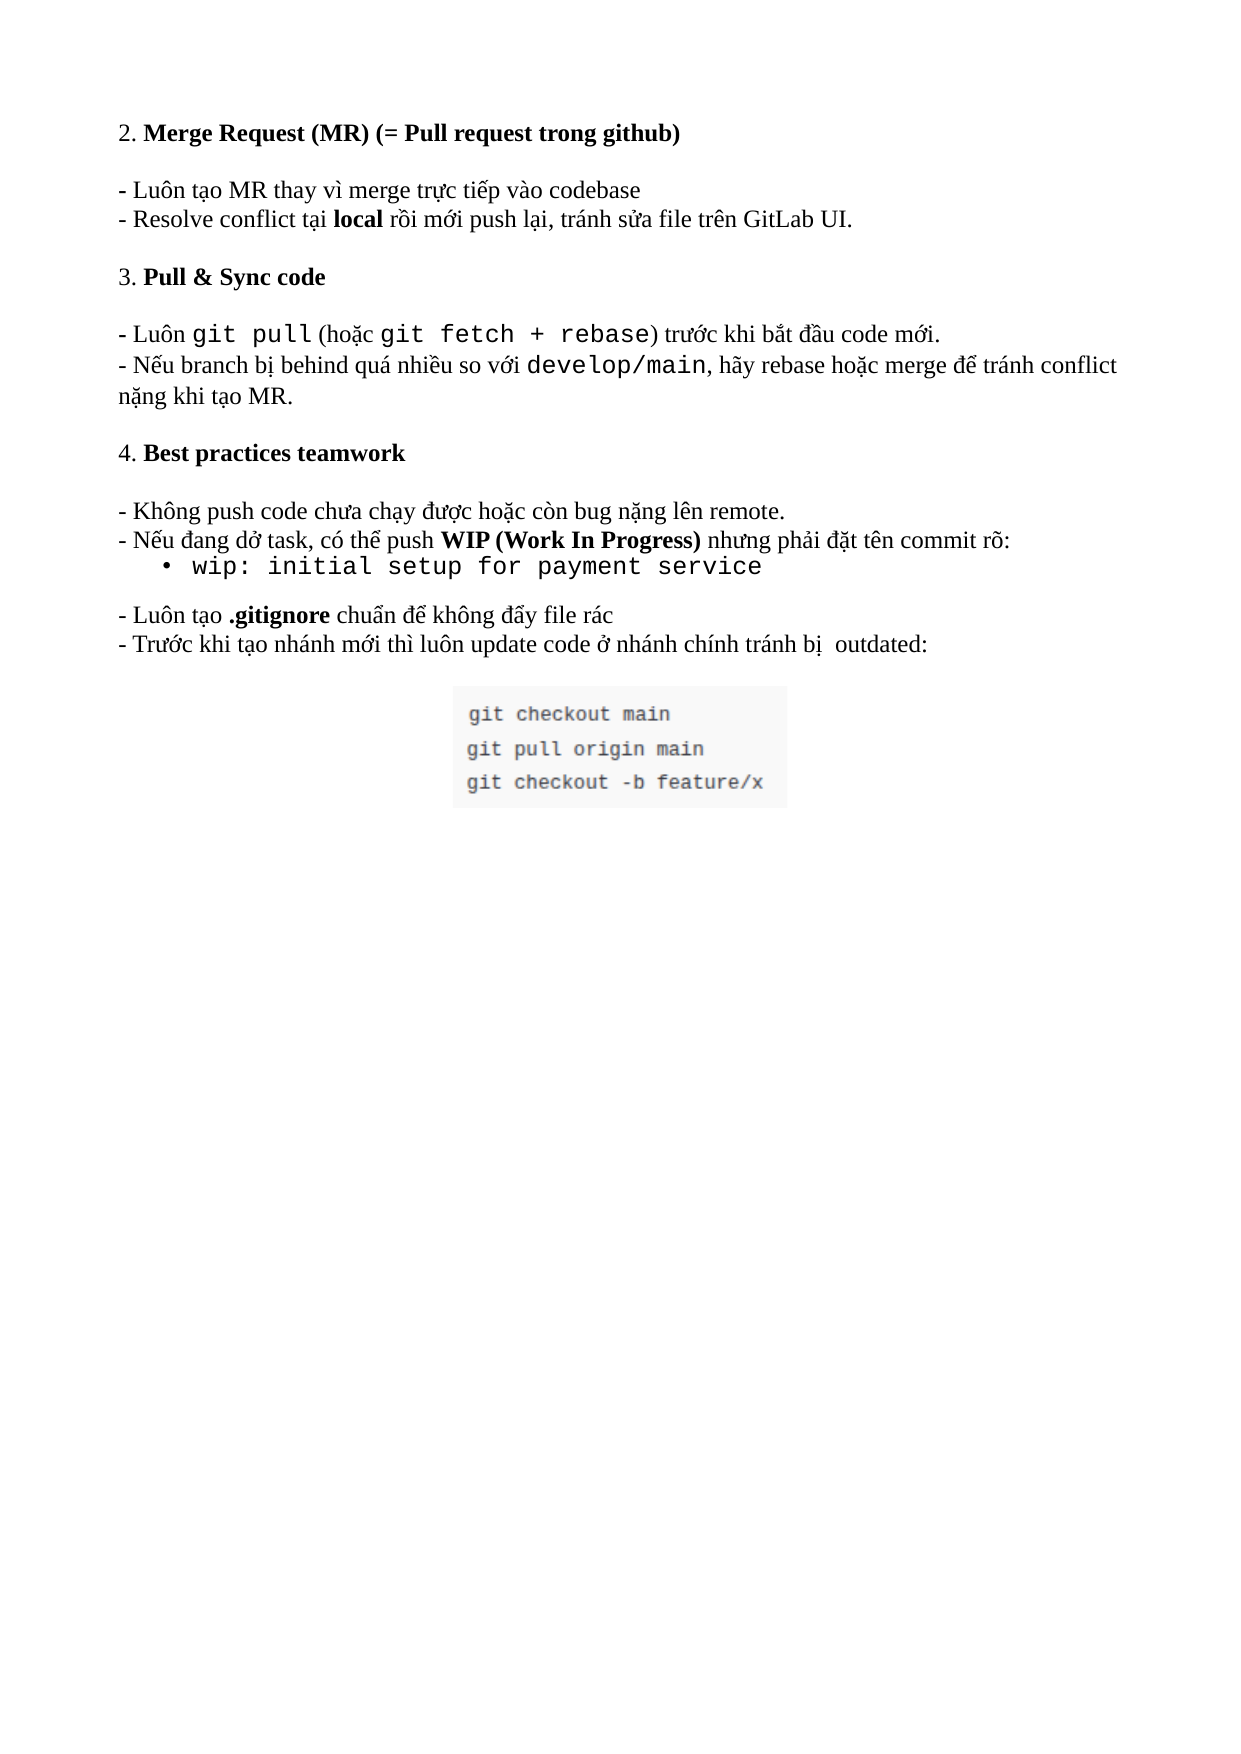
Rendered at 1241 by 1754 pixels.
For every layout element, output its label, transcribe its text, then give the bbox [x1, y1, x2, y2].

text - Luôn tạo MR thay vì merge trực tiếp vào codebase [118, 176, 1122, 204]
text - Nếu đang dở task, có thể push WIP (Work In Progress) nhưng phải đặt tên commit rõ: [118, 525, 1122, 553]
text 2. Merge Request (MR) (= Pull request trong github) [118, 118, 1122, 147]
picture [452, 686, 788, 808]
text 3. Pull & Sync code [118, 262, 1122, 291]
text - Resolve conflict tại local rồi mới push lại, tránh sửa file trên GitLab UI. [118, 204, 1122, 233]
list wip: initial setup for payment service [162, 553, 1122, 582]
text - Không push code chưa chạy được hoặc còn bug nặng lên remote. [118, 496, 1122, 525]
text - Trước khi tạo nhánh mới thì luôn update code ở nhánh chính tránh bị outdated: [118, 629, 1122, 658]
text - Luôn tạo .gitignore chuẩn để không đẩy file rác [118, 601, 1122, 629]
text 4. Best practices teamwork [118, 438, 1122, 467]
text - Nếu branch bị behind quá nhiều so với develop/main, hãy rebase hoặc merge để tránh conflict nặng khi tạo MR. [118, 350, 1122, 410]
text - Luôn git pull (hoặc git fetch + rebase) trước khi bắt đầu code mới. [118, 319, 1122, 350]
